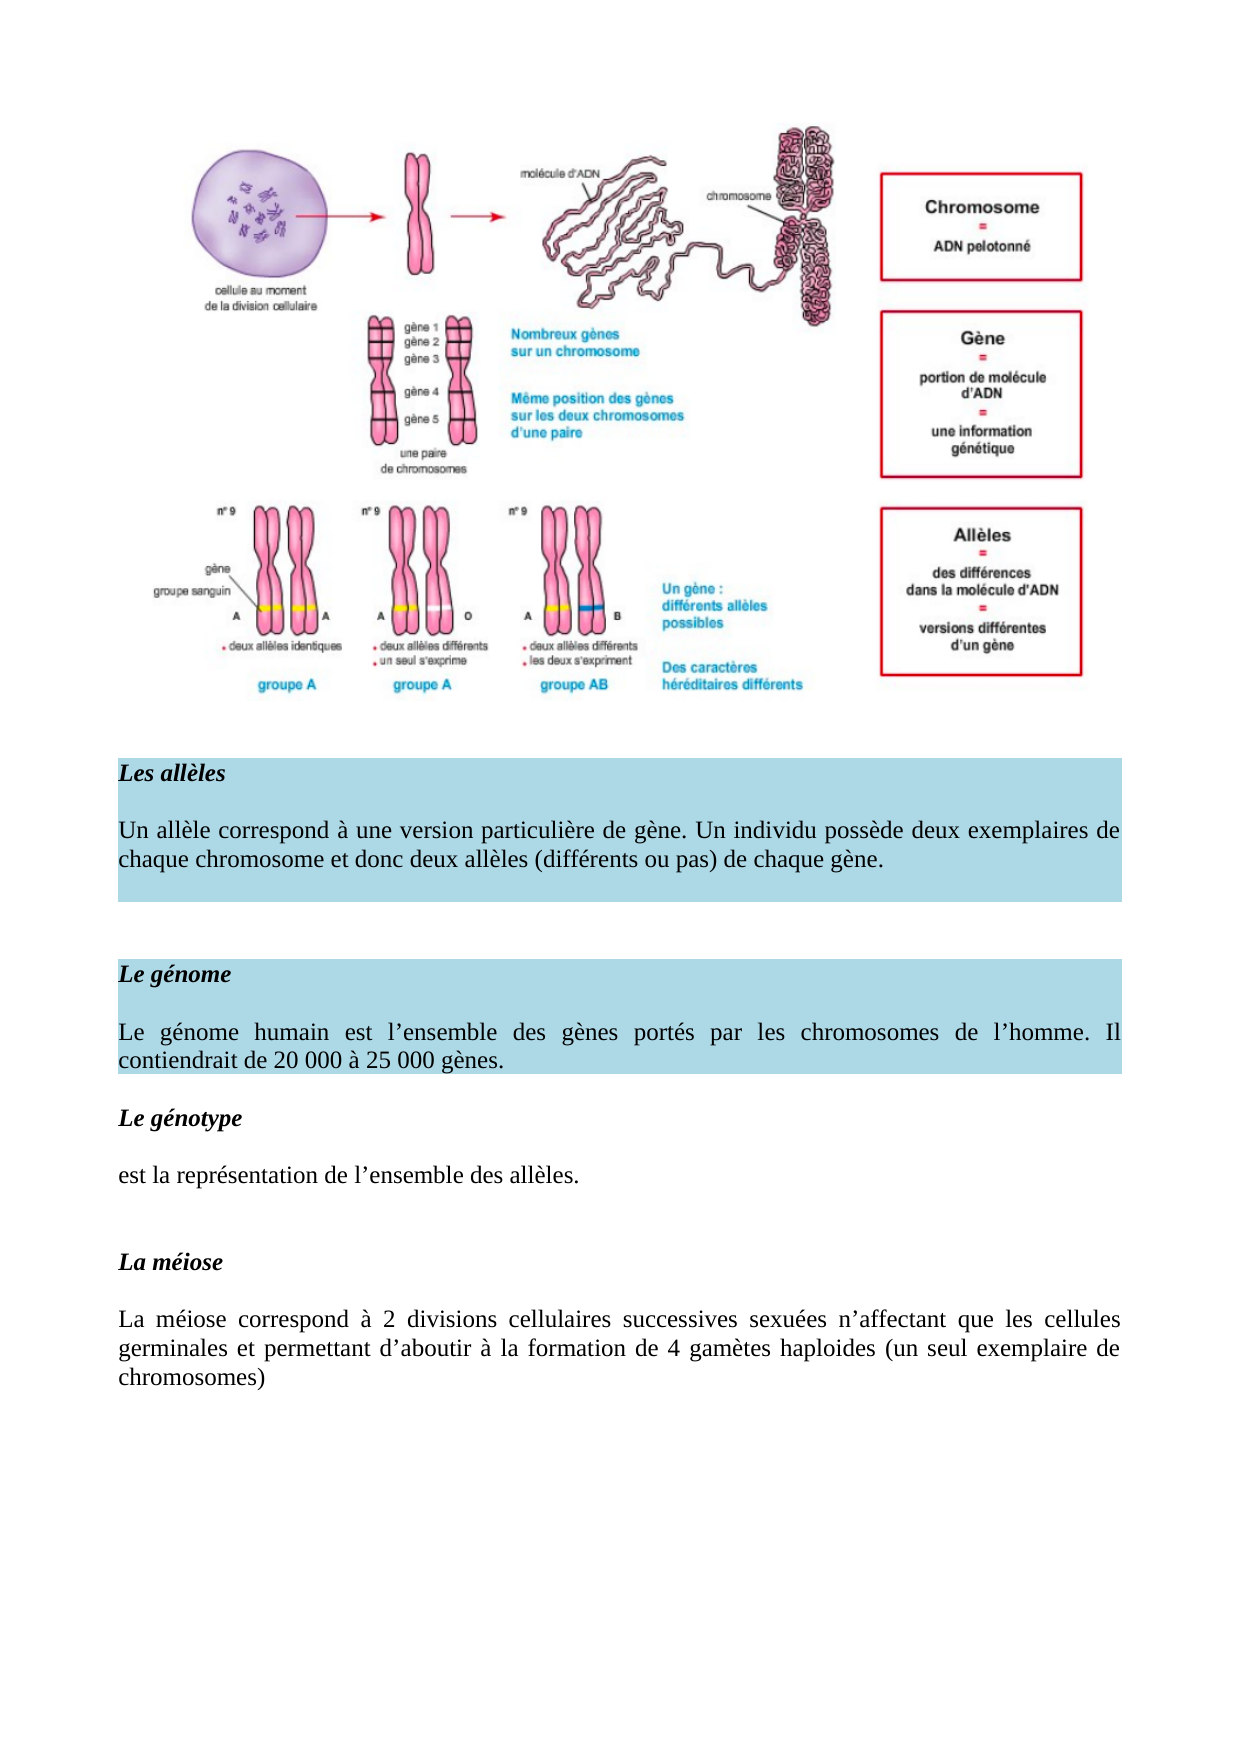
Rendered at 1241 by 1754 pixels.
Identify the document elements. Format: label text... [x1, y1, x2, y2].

text Le génome humain est l’ensemble des gènes portés par les chromosomes de l’homme. Il contiendrait de 20 000 à 25 000 gènes. [118, 1017, 1122, 1074]
text est la représentation de l’ensemble des allèles. [118, 1161, 1122, 1189]
text Un allèle correspond à une version particulière de gène. Un individu possède deux exemplaires de chaque chromosome et donc deux allèles (différents ou pas) de chaque gène. [118, 816, 1122, 873]
text Les allèles [118, 758, 1122, 787]
picture [146, 118, 1094, 701]
text La méiose correspond à 2 divisions cellulaires successives sexuées n’affectant que les cellules germinales et permettant d’aboutir à la formation de 4 gamètes haploides (un seul exemplaire de chromosomes) [118, 1304, 1122, 1391]
text Le génome [118, 959, 1122, 988]
text La méiose [118, 1247, 1122, 1276]
text Le génotype [118, 1103, 1122, 1132]
